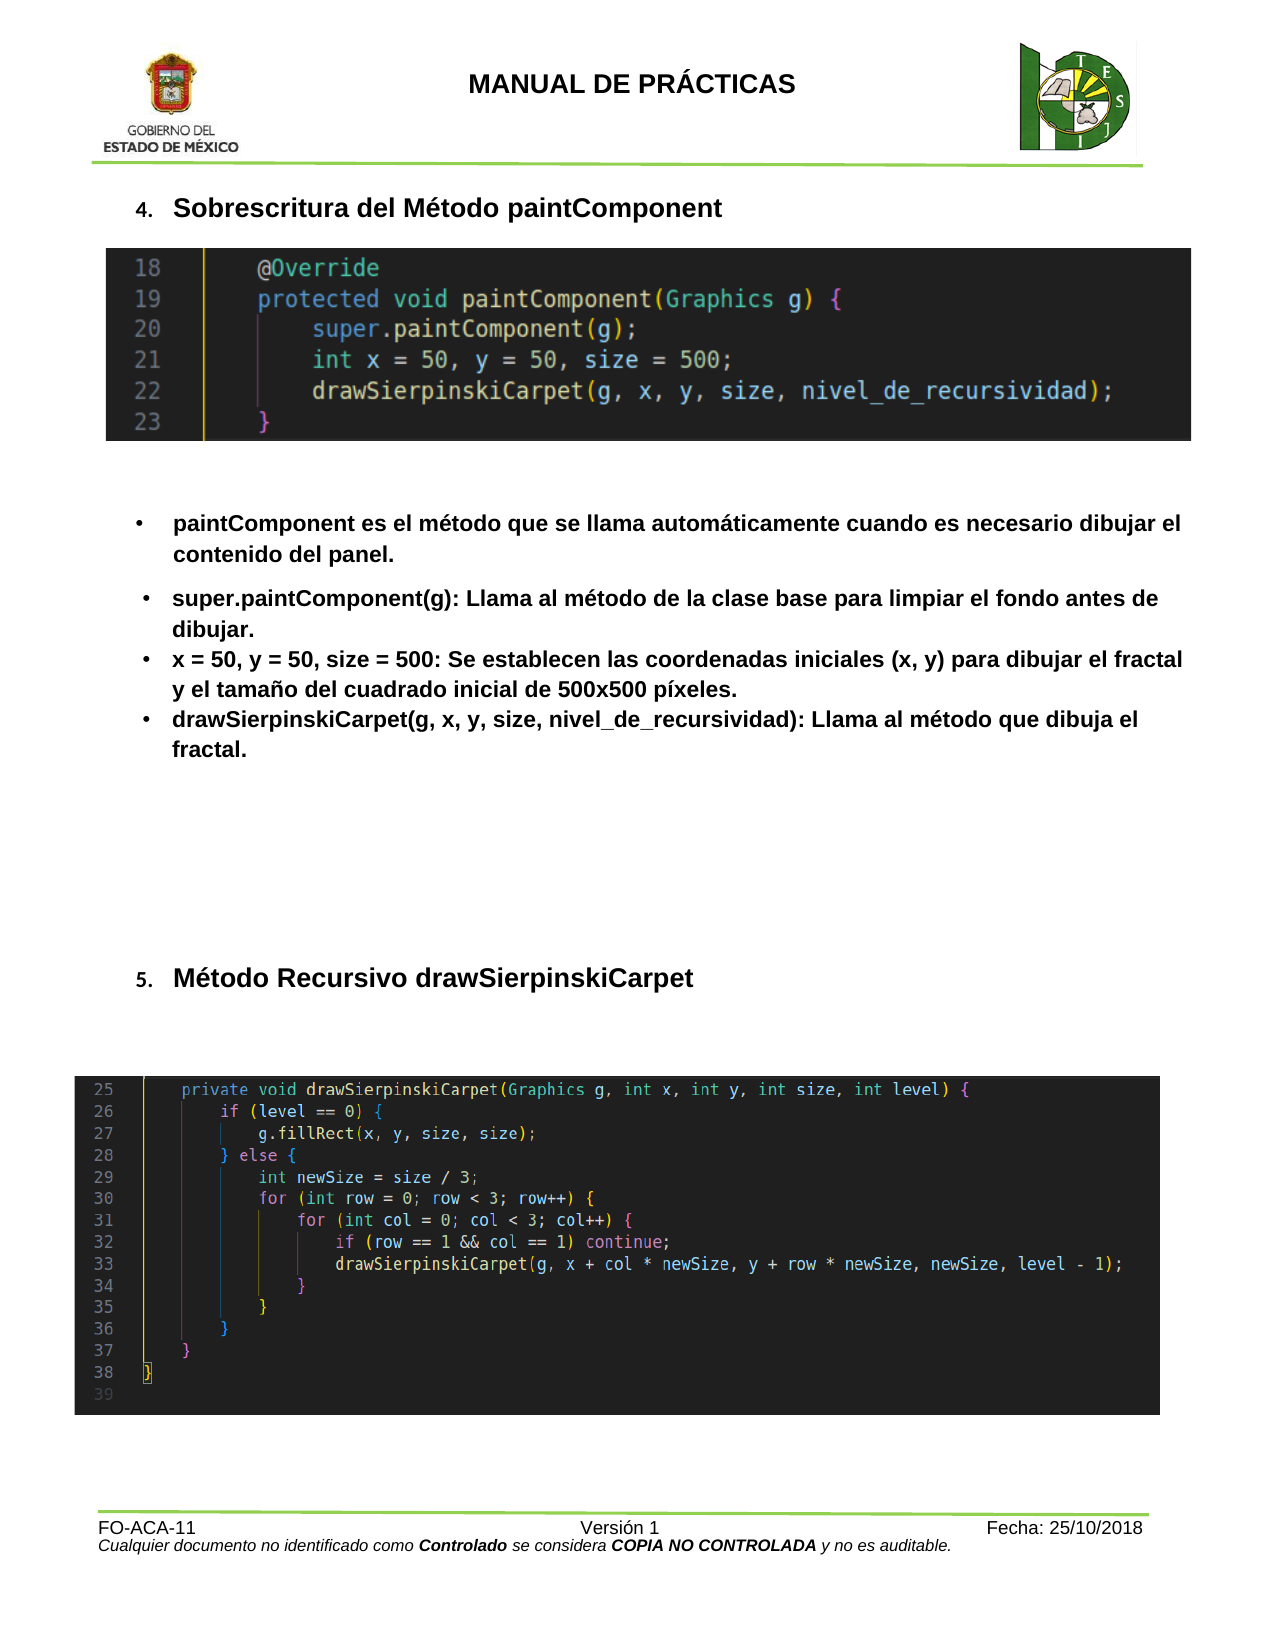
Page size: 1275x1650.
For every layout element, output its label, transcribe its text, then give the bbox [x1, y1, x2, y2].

picture [105, 248, 1192, 441]
picture [74, 1076, 1160, 1415]
list drawSierpinskiCarpet(g, x, y, size, nivel_de_recursividad): Llama al método que dibuja el fractal. [142, 706, 1183, 763]
picture [95, 42, 241, 161]
picture [1018, 41, 1137, 157]
list paintComponent es el método que se llama automáticamente cuando es necesario dibujar el contenido del panel. [135, 510, 1183, 567]
list x = 50, y = 50, size = 500: Se establecen las coordenadas iniciales (x, y) para dibujar el fractal y el tamaño del cuadrado inicial de 500x500 píxeles. [142, 646, 1183, 702]
list Sobrescritura del Método paintComponent [135, 192, 1183, 223]
list super.paintComponent(g): Llama al método de la clase base para limpiar el fondo antes de dibujar. [142, 585, 1183, 642]
list Método Recursivo drawSierpinskiCarpet [135, 962, 1183, 994]
